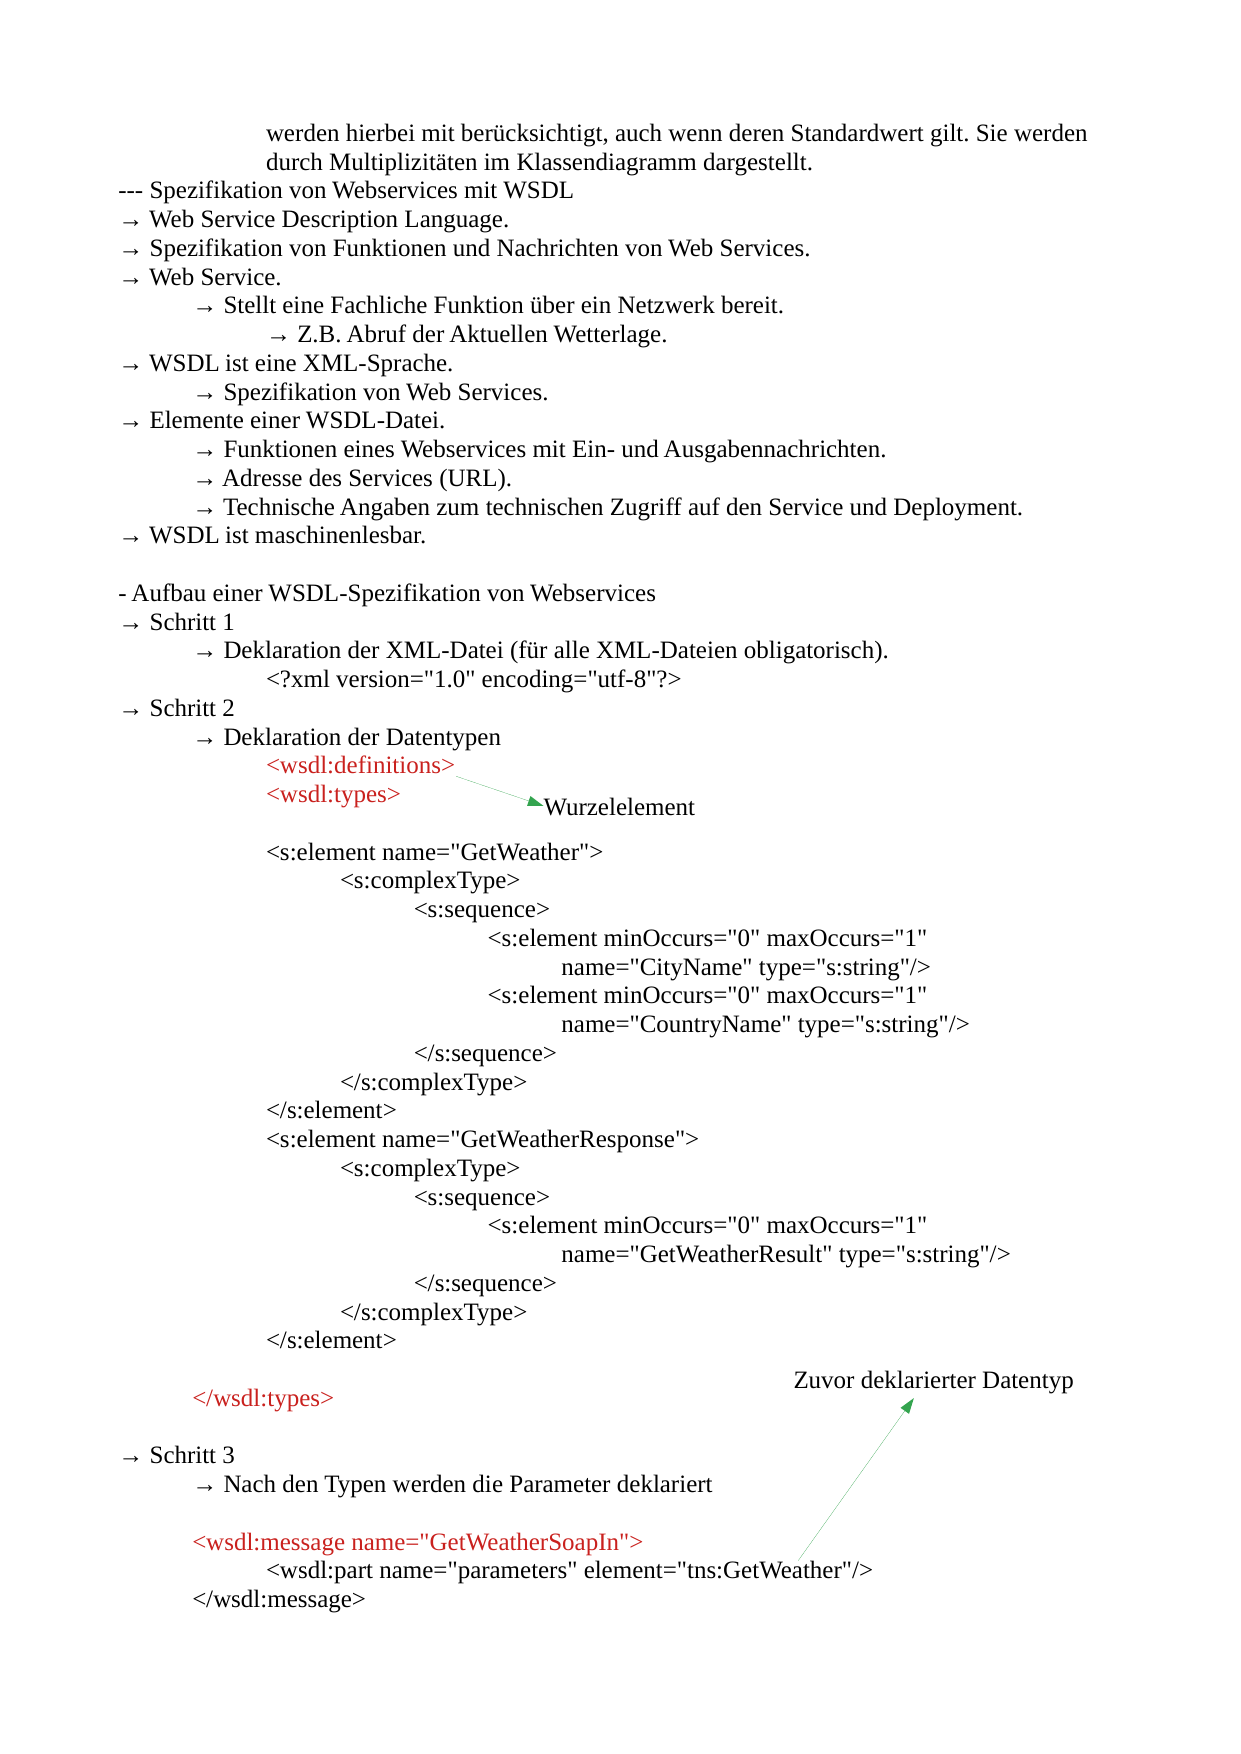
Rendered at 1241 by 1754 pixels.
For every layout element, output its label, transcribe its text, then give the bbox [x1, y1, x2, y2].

text </s:complexType> [118, 1067, 1122, 1096]
text → Elemente einer WSDL-Datei. [118, 406, 1122, 434]
text → Schritt 2 [118, 693, 1122, 722]
text <wsdl:definitions> [118, 751, 1122, 779]
text [844, 1469, 1122, 1498]
text </s:sequence> [118, 1038, 1122, 1067]
text [865, 1441, 1122, 1469]
text <s:complexType> [118, 1153, 1122, 1182]
text </s:element> [118, 1326, 1122, 1354]
text <wsdl:types> [118, 779, 1122, 808]
text <s:element minOccurs="0" maxOccurs="1" name="CityName" type="s:string"/> [118, 923, 1122, 981]
text <s:sequence> [118, 1182, 1122, 1211]
text → Web Service. [118, 262, 1122, 291]
text → Funktionen eines Webservices mit Ein- und Ausgabennachrichten. [118, 434, 1122, 463]
text → Schritt 3 [118, 1441, 882, 1469]
text werden hierbei mit berücksichtigt, auch wenn deren Standardwert gilt. Sie werden durch Multiplizitäten im Klassendiagramm dargestellt. [118, 118, 1122, 176]
text → Stellt eine Fachliche Funktion über ein Netzwerk bereit. [118, 291, 1122, 319]
text → Technische Angaben zum technischen Zugriff auf den Service und Deployment. [118, 492, 1122, 521]
text <s:element minOccurs="0" maxOccurs="1" name="CountryName" type="s:string"/> [118, 981, 1122, 1038]
text </s:element> [118, 1096, 1122, 1124]
text <s:sequence> [118, 894, 1122, 923]
text --- Spezifikation von Webservices mit WSDL [118, 176, 1122, 204]
text → Nach den Typen werden die Parameter deklariert [118, 1469, 862, 1498]
text <wsdl:message name="GetWeatherSoapIn"> [118, 1527, 821, 1556]
text <wsdl:part name="parameters" element="tns:GetWeather"/> [118, 1556, 1122, 1584]
text - Aufbau einer WSDL-Spezifikation von Webservices [118, 578, 1122, 607]
text </s:complexType> [118, 1297, 1122, 1326]
text </wsdl:message> [118, 1584, 1122, 1613]
text → Spezifikation von Web Services. [118, 377, 1122, 406]
text </wsdl:types> [118, 1383, 1122, 1412]
text → WSDL ist eine XML-Sprache. [118, 348, 1122, 377]
text → Deklaration der Datentypen [118, 722, 1122, 751]
text <s:element name="GetWeather"> [118, 837, 1122, 866]
text → Web Service Description Language. [118, 204, 1122, 233]
text <s:complexType> [118, 866, 1122, 894]
text <?xml version="1.0" encoding="utf-8"?> [118, 664, 1122, 693]
text </s:sequence> [118, 1268, 1122, 1297]
text [803, 1527, 1122, 1556]
text <s:element minOccurs="0" maxOccurs="1" name="GetWeatherResult" type="s:string"/> [118, 1211, 1122, 1268]
text → Deklaration der XML-Datei (für alle XML-Dateien obligatorisch). [118, 636, 1122, 664]
text → WSDL ist maschinenlesbar. [118, 521, 1122, 549]
text → Adresse des Services (URL). [118, 463, 1122, 492]
text → Spezifikation von Funktionen und Nachrichten von Web Services. [118, 233, 1122, 262]
text → Z.B. Abruf der Aktuellen Wetterlage. [118, 319, 1122, 348]
text <s:element name="GetWeatherResponse"> [118, 1124, 1122, 1153]
text → Schritt 1 [118, 607, 1122, 636]
